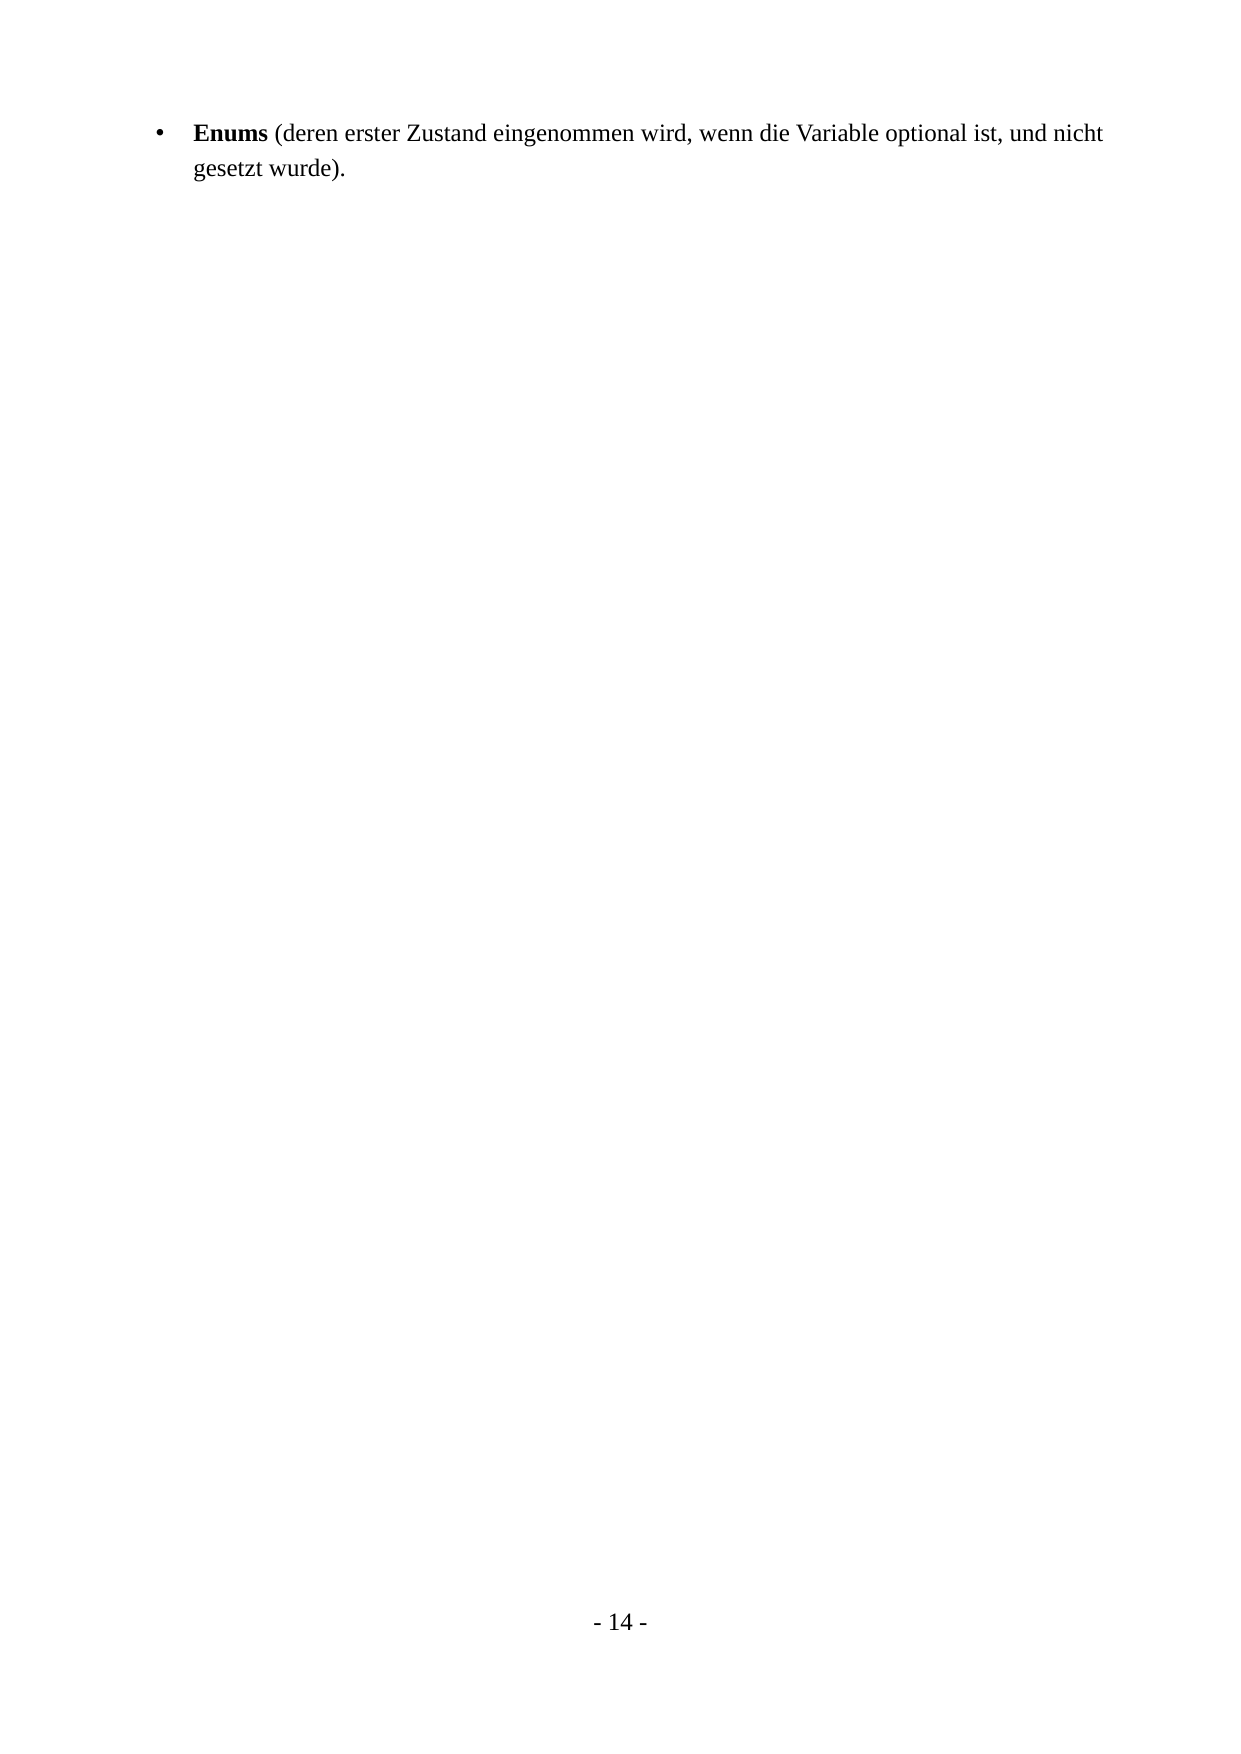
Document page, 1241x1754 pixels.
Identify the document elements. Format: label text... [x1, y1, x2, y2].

list Enums (deren erster Zustand eingenommen wird, wenn die Variable optional ist, und nicht gesetzt wurde). [156, 118, 1122, 181]
